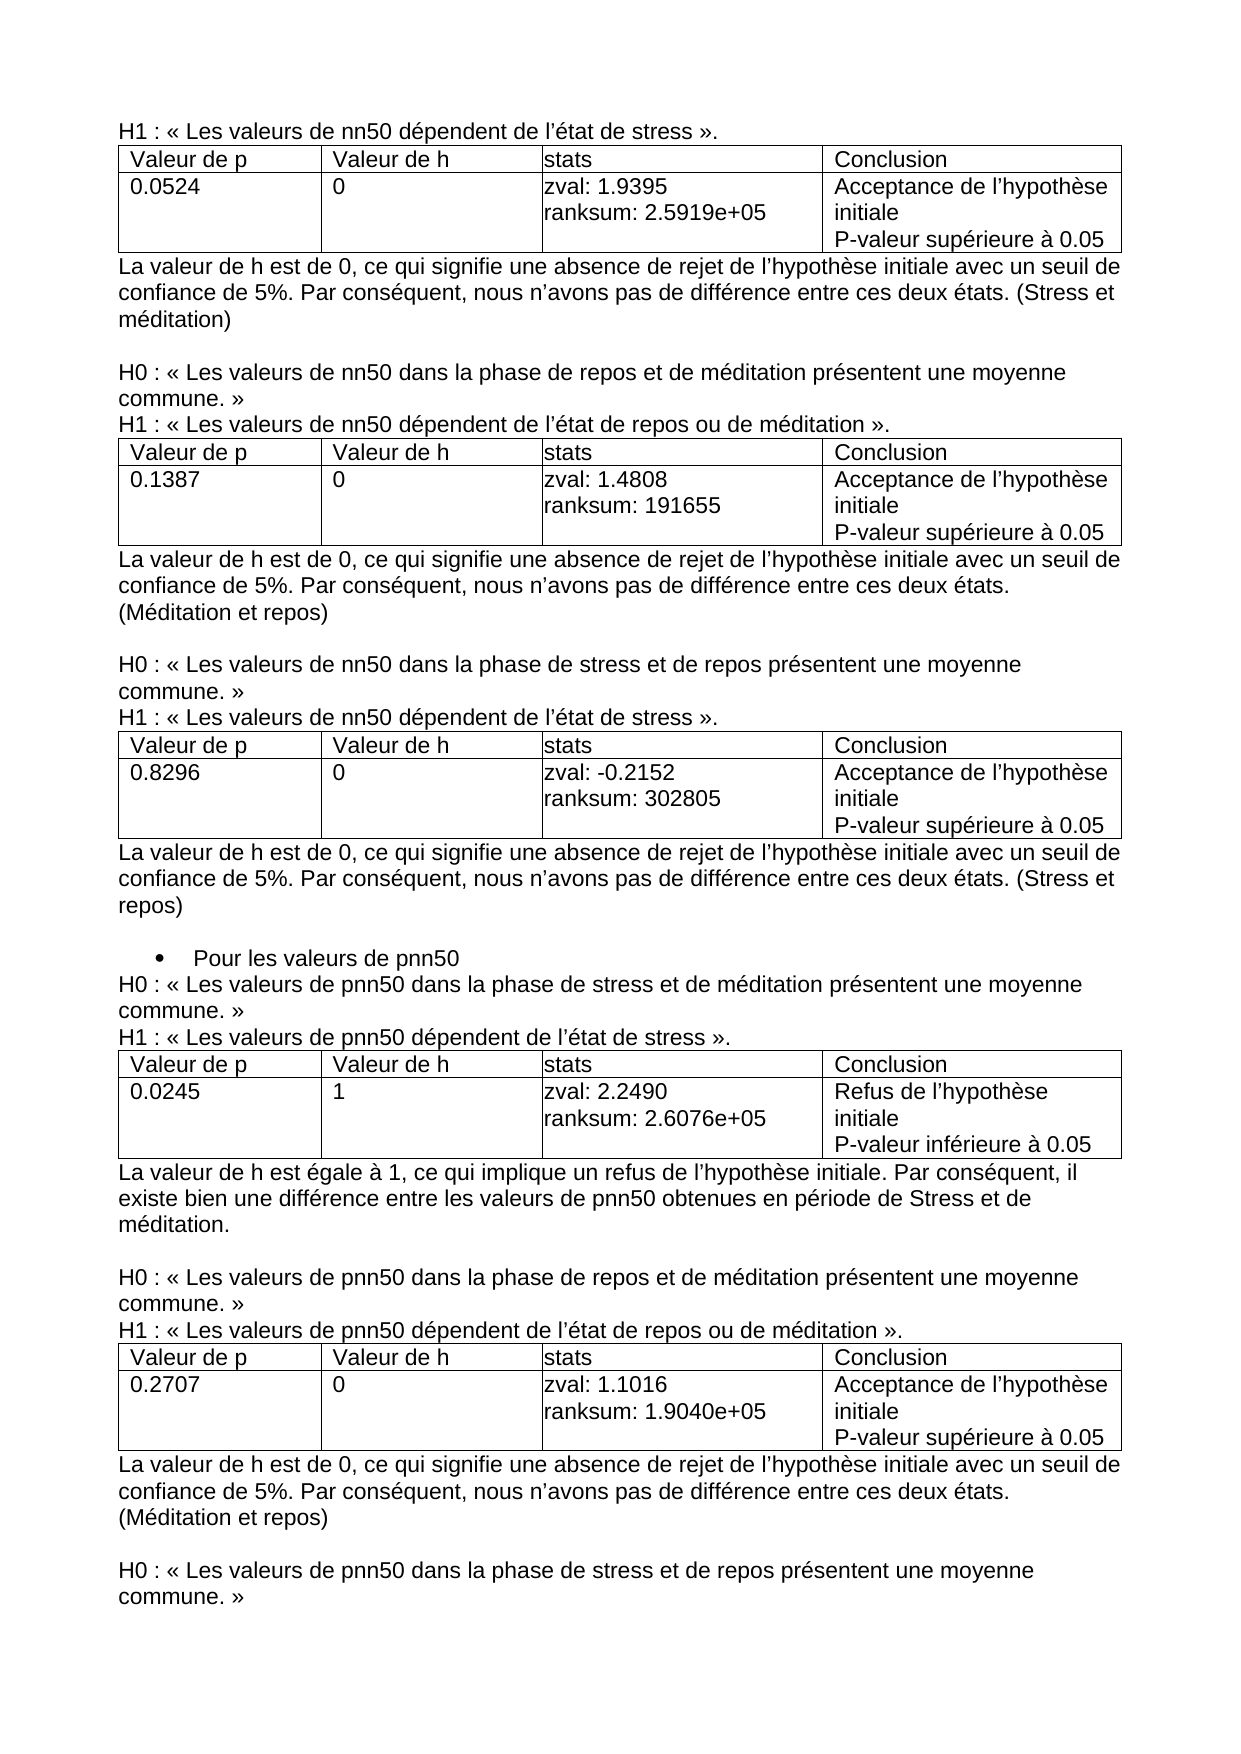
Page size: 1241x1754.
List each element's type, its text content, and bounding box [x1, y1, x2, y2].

table_cell Refus de l’hypothèse initiale P-valeur inférieure à 0.05 [823, 1078, 1121, 1157]
table_cell 0 [322, 466, 542, 545]
table_header Valeur de h [322, 1051, 542, 1077]
list Pour les valeurs de pnn50 [156, 944, 1122, 971]
text H1 : « Les valeurs de pnn50 dépendent de l’état de repos ou de méditation ». [118, 1317, 1122, 1343]
table_header stats [543, 1051, 822, 1077]
table_header Conclusion [823, 1344, 1121, 1370]
table_header Conclusion [823, 732, 1121, 758]
text H1 : « Les valeurs de nn50 dépendent de l’état de stress ». [118, 704, 1122, 731]
table_cell zval: 1.4808 ranksum: 191655 [543, 466, 822, 545]
table_cell Acceptance de l’hypothèse initiale P-valeur supérieure à 0.05 [823, 173, 1121, 252]
text H1 : « Les valeurs de pnn50 dépendent de l’état de stress ». [118, 1023, 1122, 1050]
text H1 : « Les valeurs de nn50 dépendent de l’état de stress ». [118, 118, 1122, 144]
table_cell 1 [322, 1078, 542, 1157]
table_header Valeur de h [322, 146, 542, 172]
table_cell 0 [322, 759, 542, 838]
table_cell Acceptance de l’hypothèse initiale P-valeur supérieure à 0.05 [823, 466, 1121, 545]
table_header Valeur de h [322, 732, 542, 758]
table_header Valeur de p [119, 146, 321, 172]
table_header Conclusion [823, 146, 1121, 172]
text H0 : « Les valeurs de pnn50 dans la phase de stress et de repos présentent une moyenne commune. » [118, 1557, 1122, 1609]
table_cell zval: -0.2152 ranksum: 302805 [543, 759, 822, 838]
text La valeur de h est égale à 1, ce qui implique un refus de l’hypothèse initiale. Par conséquent, il existe bien une différence entre les valeurs de pnn50 obtenues en période de Stress et de méditation. [118, 1159, 1122, 1237]
table_cell 0.0245 [119, 1078, 321, 1157]
table_header Conclusion [823, 1051, 1121, 1077]
table_cell zval: 1.9395 ranksum: 2.5919e+05 [543, 173, 822, 252]
table_cell zval: 1.1016 ranksum: 1.9040e+05 [543, 1371, 822, 1450]
table_cell 0 [322, 1371, 542, 1450]
table_header stats [543, 146, 822, 172]
text H0 : « Les valeurs de nn50 dans la phase de repos et de méditation présentent une moyenne commune. » [118, 358, 1122, 411]
text H0 : « Les valeurs de pnn50 dans la phase de stress et de méditation présentent une moyenne commune. » [118, 971, 1122, 1023]
table_cell Acceptance de l’hypothèse initiale P-valeur supérieure à 0.05 [823, 759, 1121, 838]
table_header Valeur de p [119, 1051, 321, 1077]
table_header stats [543, 732, 822, 758]
table_header Valeur de p [119, 732, 321, 758]
table_header stats [543, 1344, 822, 1370]
table_header Conclusion [823, 439, 1121, 465]
table_cell zval: 2.2490 ranksum: 2.6076e+05 [543, 1078, 822, 1157]
table_header Valeur de p [119, 439, 321, 465]
table_header Valeur de p [119, 1344, 321, 1370]
table_cell Acceptance de l’hypothèse initiale P-valeur supérieure à 0.05 [823, 1371, 1121, 1450]
text H1 : « Les valeurs de nn50 dépendent de l’état de repos ou de méditation ». [118, 411, 1122, 437]
text La valeur de h est de 0, ce qui signifie une absence de rejet de l’hypothèse initiale avec un seuil de confiance de 5%. Par conséquent, nous n’avons pas de différence entre ces deux états. (Méditation et repos) [118, 546, 1122, 625]
text H0 : « Les valeurs de pnn50 dans la phase de repos et de méditation présentent une moyenne commune. » [118, 1264, 1122, 1317]
table_cell 0 [322, 173, 542, 252]
table_cell 0.8296 [119, 759, 321, 838]
text La valeur de h est de 0, ce qui signifie une absence de rejet de l’hypothèse initiale avec un seuil de confiance de 5%. Par conséquent, nous n’avons pas de différence entre ces deux états. (Stress et repos) [118, 839, 1122, 918]
text H0 : « Les valeurs de nn50 dans la phase de stress et de repos présentent une moyenne commune. » [118, 651, 1122, 704]
table_cell 0.1387 [119, 466, 321, 545]
table_header Valeur de h [322, 439, 542, 465]
text La valeur de h est de 0, ce qui signifie une absence de rejet de l’hypothèse initiale avec un seuil de confiance de 5%. Par conséquent, nous n’avons pas de différence entre ces deux états. (Méditation et repos) [118, 1451, 1122, 1531]
table_header stats [543, 439, 822, 465]
table_cell 0.0524 [119, 173, 321, 252]
table_header Valeur de h [322, 1344, 542, 1370]
text La valeur de h est de 0, ce qui signifie une absence de rejet de l’hypothèse initiale avec un seuil de confiance de 5%. Par conséquent, nous n’avons pas de différence entre ces deux états. (Stress et méditation) [118, 253, 1122, 332]
table_cell 0.2707 [119, 1371, 321, 1450]
